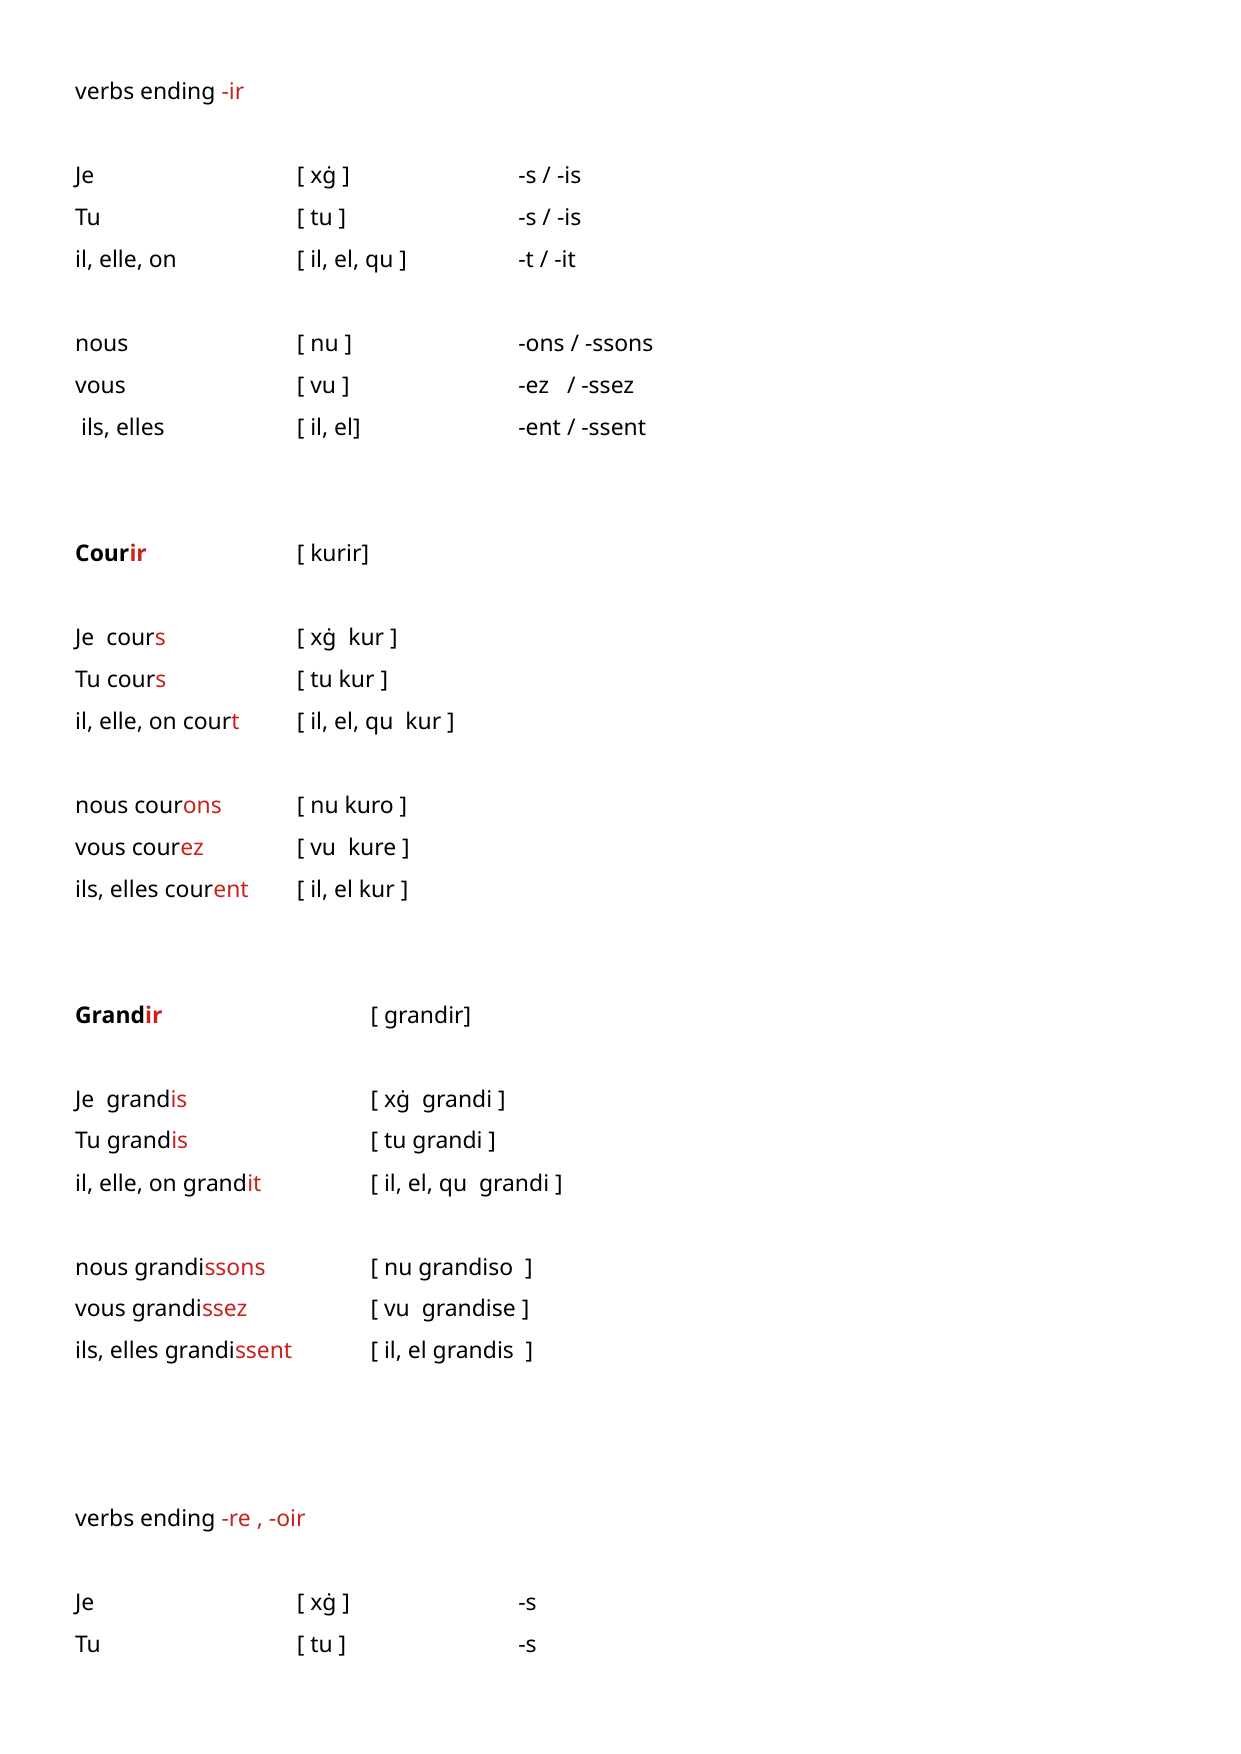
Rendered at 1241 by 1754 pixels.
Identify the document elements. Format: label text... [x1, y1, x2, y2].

text nous [ nu ] -ons / -ssons [75, 327, 1165, 358]
text Je [ xġ ] -s / -is [75, 159, 1165, 190]
text verbs ending -ir [75, 75, 1165, 106]
text il, elle, on court [ il, el, qu kur ] [75, 705, 1165, 736]
text Tu cours [ tu kur ] [75, 663, 1165, 694]
text ils, elles [ il, el] -ent / -ssent [75, 411, 1165, 442]
text il, elle, on [ il, el, qu ] -t / -it [75, 243, 1165, 274]
text vous courez [ vu kure ] [75, 831, 1165, 862]
text Grandir [ grandir] [75, 998, 1165, 1030]
text nous courons [ nu kuro ] [75, 789, 1165, 820]
text Je grandis [ xġ grandi ] [75, 1082, 1165, 1114]
text Je cours [ xġ kur ] [75, 621, 1165, 652]
text il, elle, on grandit [ il, el, qu grandi ] [75, 1166, 1165, 1198]
text Je [ xġ ] -s [75, 1586, 1165, 1617]
text vous grandissez [ vu grandise ] [75, 1292, 1165, 1324]
text Tu [ tu ] -s [75, 1628, 1165, 1659]
text nous grandissons [ nu grandiso ] [75, 1250, 1165, 1282]
text Tu grandis [ tu grandi ] [75, 1124, 1165, 1156]
text verbs ending -re , -oir [75, 1502, 1165, 1533]
text ils, elles courent [ il, el kur ] [75, 873, 1165, 904]
text vous [ vu ] -ez / -ssez [75, 369, 1165, 400]
text Tu [ tu ] -s / -is [75, 201, 1165, 232]
text Courir [ kurir] [75, 537, 1165, 568]
text ils, elles grandissent [ il, el grandis ] [75, 1334, 1165, 1366]
